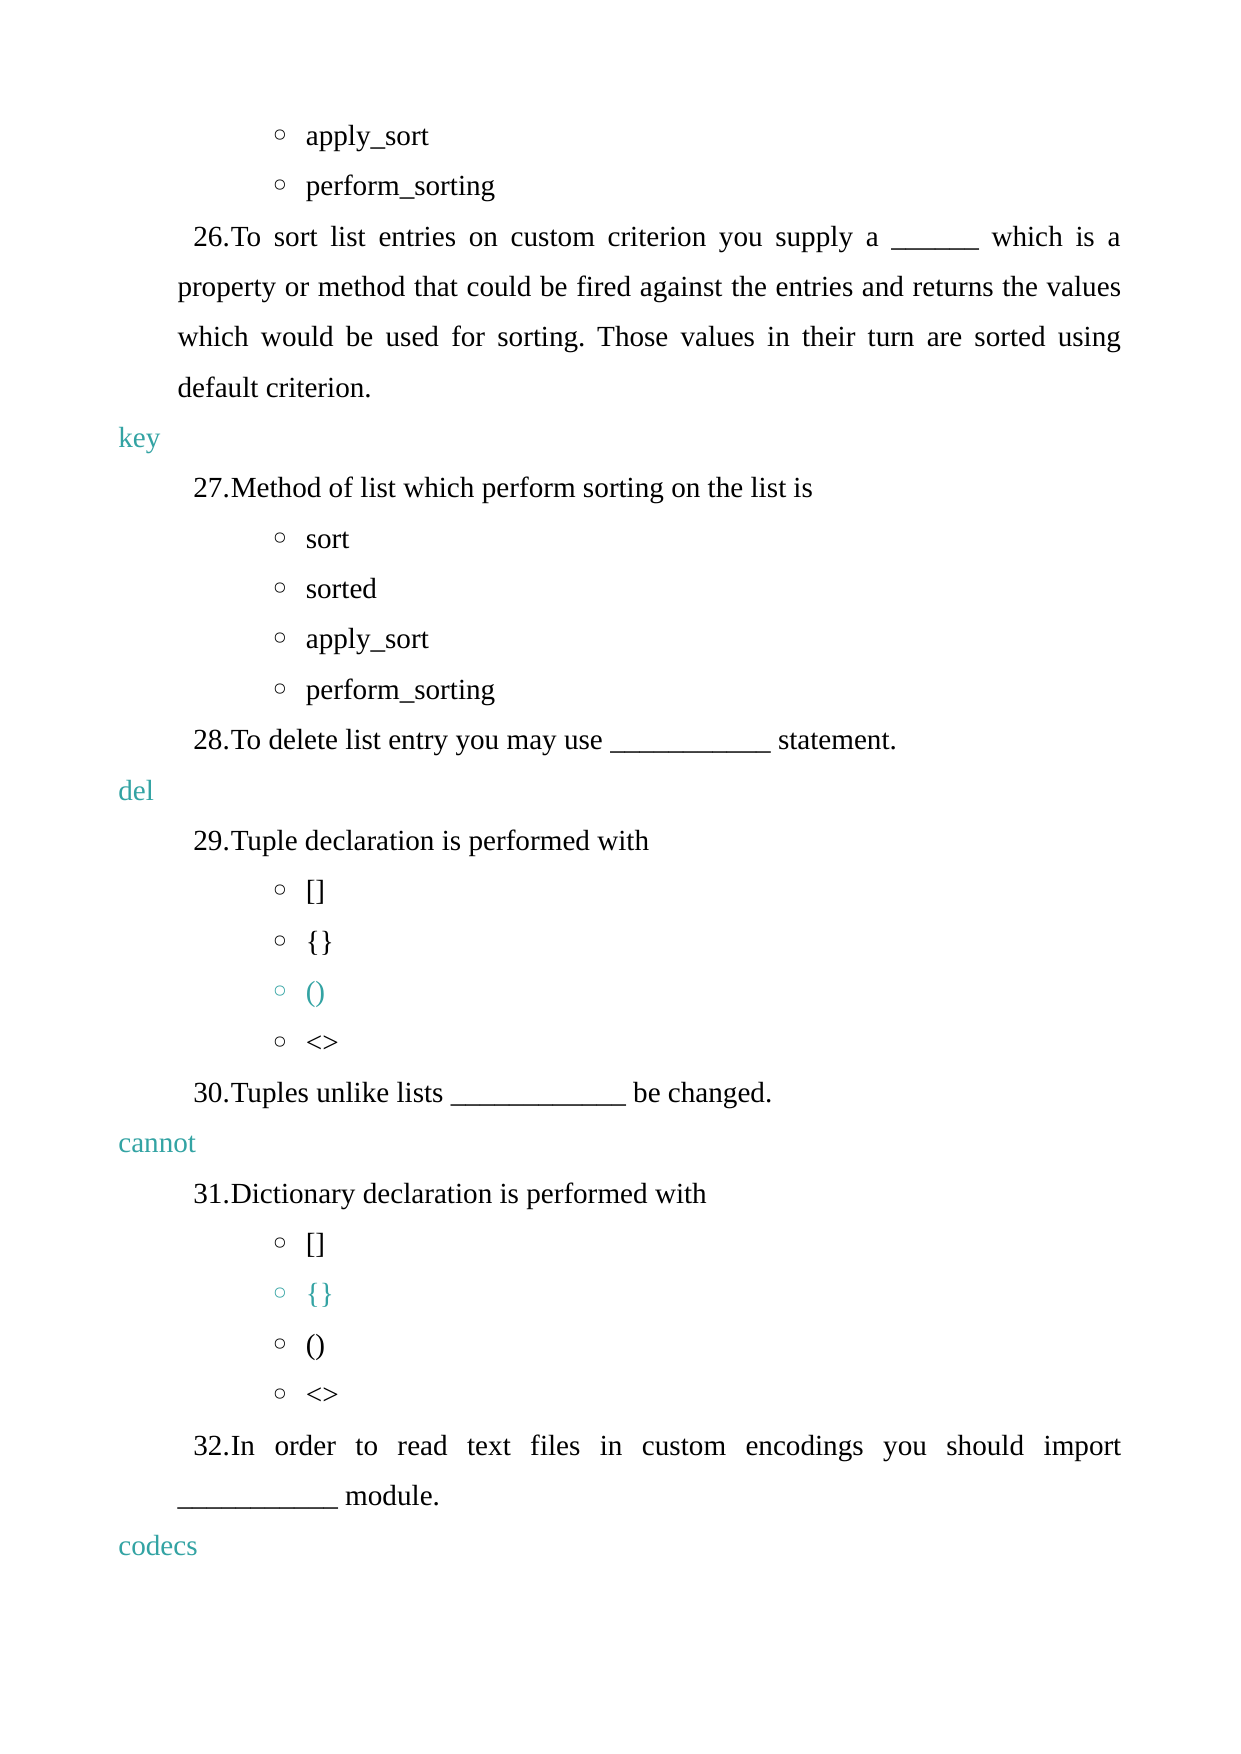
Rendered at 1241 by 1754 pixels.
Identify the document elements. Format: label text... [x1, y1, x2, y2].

list perform_sorting [268, 168, 1122, 202]
list Tuples unlike lists ____________ be changed. [177, 1075, 1122, 1109]
list In order to read text files in custom encodings you should import ___________ module. [177, 1428, 1122, 1512]
list Method of list which perform sorting on the list is [177, 471, 1122, 504]
list sorted [268, 571, 1122, 605]
list sort [268, 521, 1122, 554]
text key [118, 420, 1122, 454]
list [] [268, 873, 1122, 907]
list {} [268, 1276, 1122, 1310]
list () [268, 974, 1122, 1008]
list Tuple declaration is performed with [177, 823, 1122, 857]
list () [268, 1327, 1122, 1361]
list {} [268, 924, 1122, 957]
list <> [268, 1377, 1122, 1411]
list Dictionary declaration is performed with [177, 1176, 1122, 1209]
list To delete list entry you may use ___________ statement. [177, 722, 1122, 756]
list apply_sort [268, 622, 1122, 655]
text cannot [118, 1125, 1122, 1159]
list To sort list entries on custom criterion you supply a ______ which is a property or method that could be fired against the entries and returns the values which would be used for sorting. Those values in their turn are sorted using default criterion. [177, 219, 1122, 403]
list [] [268, 1226, 1122, 1260]
list apply_sort [268, 118, 1122, 152]
text codecs [118, 1528, 1122, 1562]
text del [118, 773, 1122, 806]
list <> [268, 1025, 1122, 1058]
list perform_sorting [268, 672, 1122, 706]
